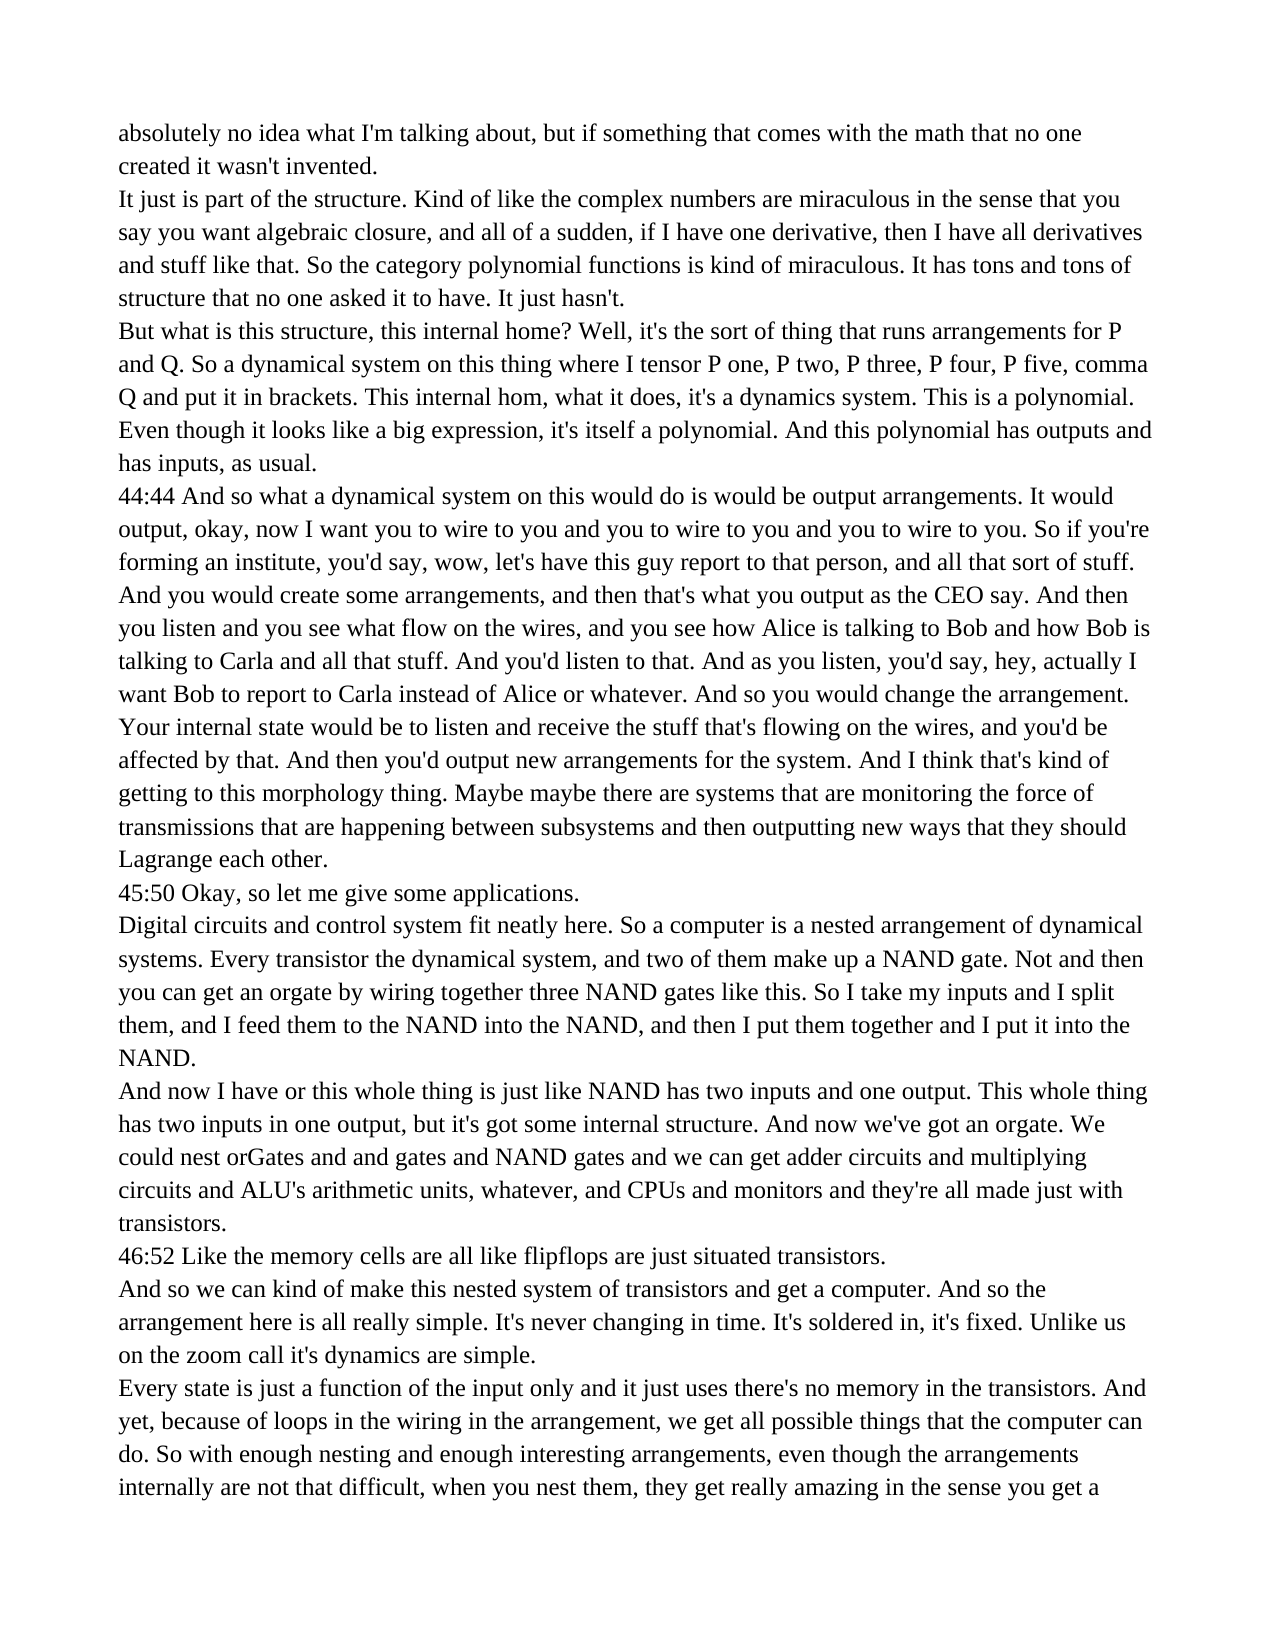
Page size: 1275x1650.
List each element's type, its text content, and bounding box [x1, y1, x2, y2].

text And now I have or this whole thing is just like NAND has two inputs and one output. This whole thing has two inputs in one output, but it's got some internal structure. And now we've got an orgate. We could nest orGates and and gates and NAND gates and we can get adder circuits and multiplying circuits and ALU's arithmetic units, whatever, and CPUs and monitors and they're all made just with transistors. [118, 1076, 1157, 1237]
text Even though it looks like a big expression, it's itself a polynomial. And this polynomial has outputs and has inputs, as usual. [118, 415, 1157, 477]
text 44:44 And so what a dynamical system on this would do is would be output arrangements. It would output, okay, now I want you to wire to you and you to wire to you and you to wire to you. So if you're forming an institute, you'd say, wow, let's have this guy report to that person, and all that sort of stuff. [118, 481, 1157, 576]
text But what is this structure, this internal home? Well, it's the sort of thing that runs arrangements for P and Q. So a dynamical system on this thing where I tensor P one, P two, P three, P four, P five, comma Q and put it in brackets. This internal hom, what it does, it's a dynamics system. This is a polynomial. [118, 316, 1157, 411]
text Every state is just a function of the input only and it just uses there's no memory in the transistors. And yet, because of loops in the wiring in the arrangement, we get all possible things that the computer can do. So with enough nesting and enough interesting arrangements, even though the arrangements internally are not that difficult, when you nest them, they get really amazing in the sense you get a [118, 1373, 1157, 1501]
text Your internal state would be to listen and receive the stuff that's flowing on the wires, and you'd be affected by that. And then you'd output new arrangements for the system. And I think that's kind of getting to this morphology thing. Maybe maybe there are systems that are monitoring the force of transmissions that are happening between subsystems and then outputting new ways that they should Lagrange each other. [118, 712, 1157, 873]
text 45:50 Okay, so let me give some applications. [118, 878, 1157, 906]
text And you would create some arrangements, and then that's what you output as the CEO say. And then you listen and you see what flow on the wires, and you see how Alice is talking to Bob and how Bob is talking to Carla and all that stuff. And you'd listen to that. And as you listen, you'd say, hey, actually I want Bob to report to Carla instead of Alice or whatever. And so you would change the arrangement. [118, 580, 1157, 708]
text Digital circuits and control system fit neatly here. So a computer is a nested arrangement of dynamical systems. Every transistor the dynamical system, and two of them make up a NAND gate. Not and then you can get an orgate by wiring together three NAND gates like this. So I take my inputs and I split them, and I feed them to the NAND into the NAND, and then I put them together and I put it into the NAND. [118, 911, 1157, 1071]
text And so we can kind of make this nested system of transistors and get a computer. And so the arrangement here is all really simple. It's never changing in time. It's soldered in, it's fixed. Unlike us on the zoom call it's dynamics are simple. [118, 1274, 1157, 1369]
text It just is part of the structure. Kind of like the complex numbers are miraculous in the sense that you say you want algebraic closure, and all of a sudden, if I have one derivative, then I have all derivatives and stuff like that. So the category polynomial functions is kind of miraculous. It has tons and tons of structure that no one asked it to have. It just hasn't. [118, 184, 1157, 312]
text 46:52 Like the memory cells are all like flipflops are just situated transistors. [118, 1241, 1157, 1269]
text absolutely no idea what I'm talking about, but if something that comes with the math that no one created it wasn't invented. [118, 118, 1157, 180]
